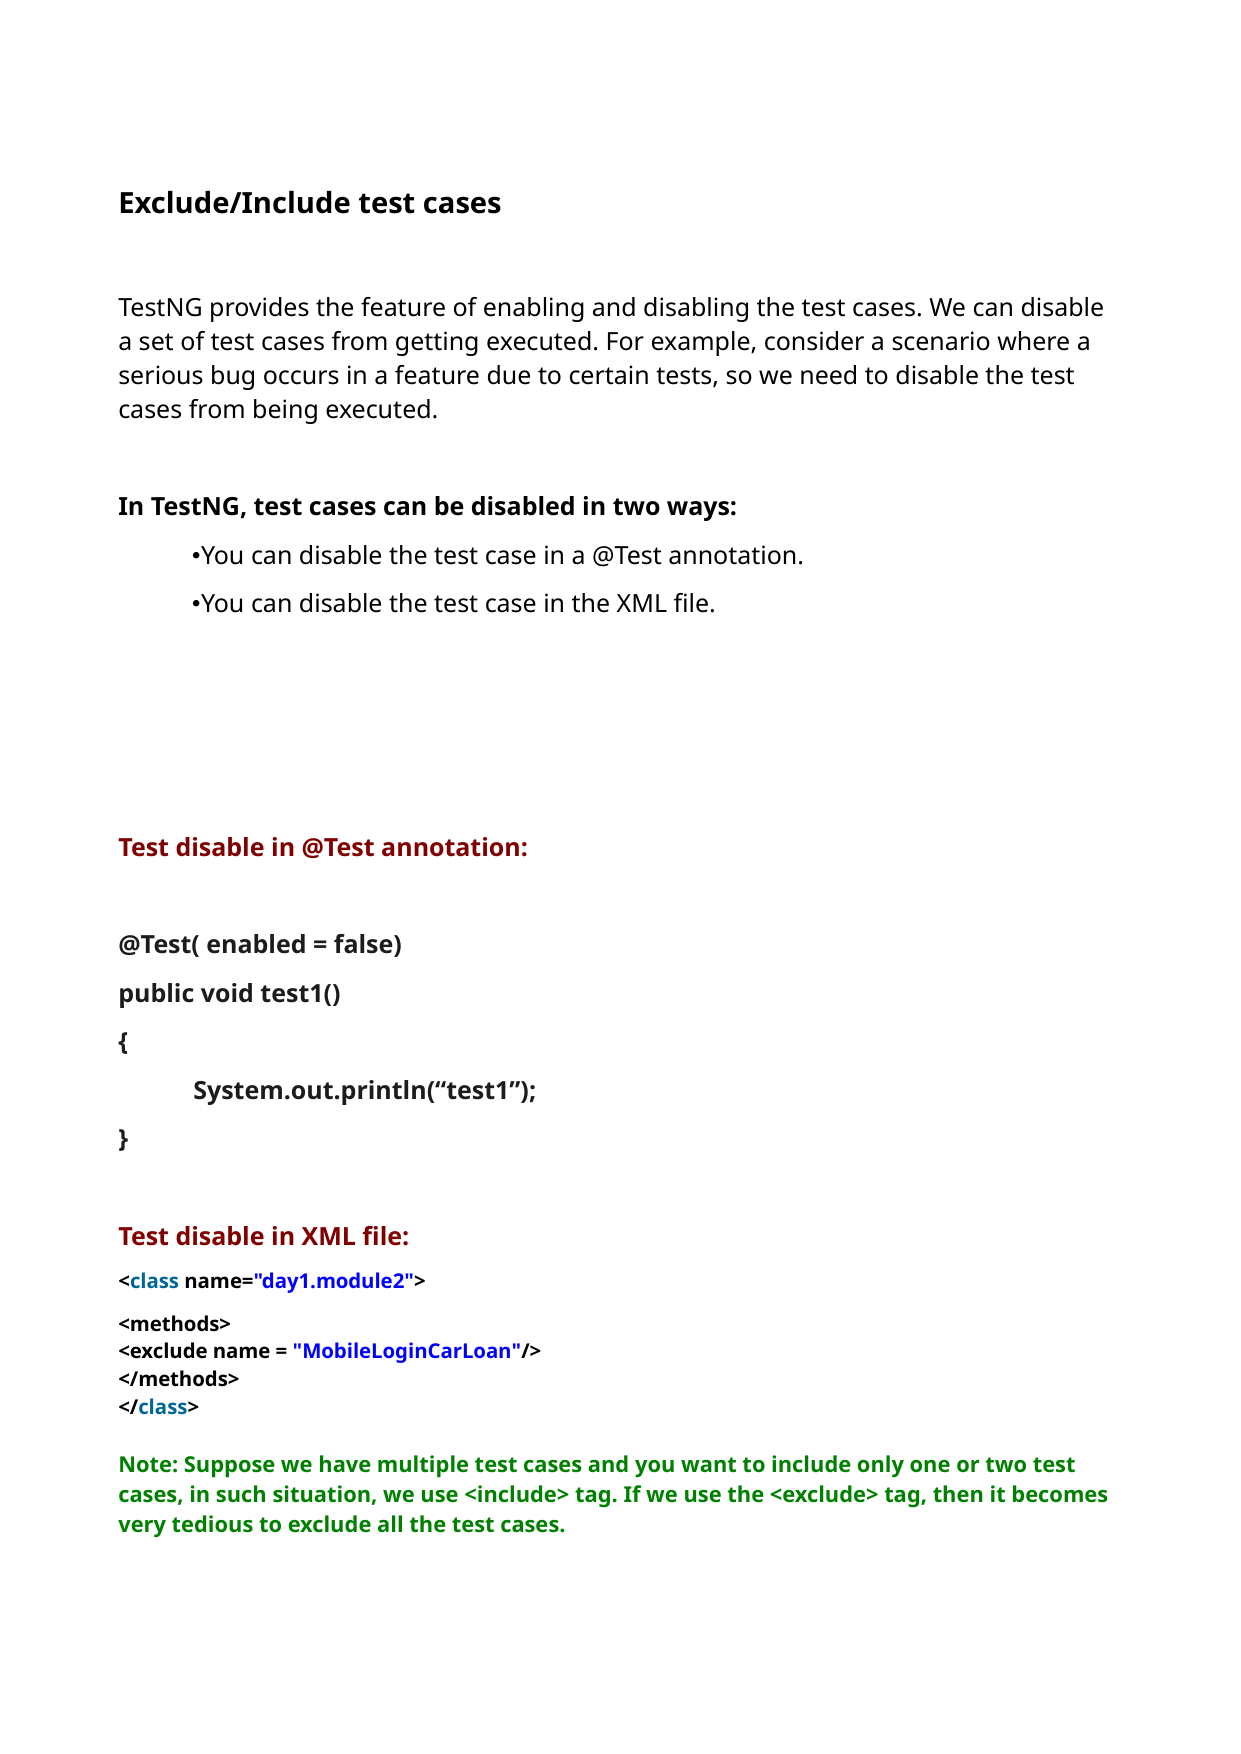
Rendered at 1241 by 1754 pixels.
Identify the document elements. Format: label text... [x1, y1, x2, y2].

text } [118, 1121, 1122, 1155]
list </methods> [118, 1365, 1122, 1392]
subtitle Note: Suppose we have multiple test cases and you want to include only one or two test cases, in such situation, we use <include> tag. If we use the <exclude> tag, then it becomes very tedious to exclude all the test cases. [118, 1449, 1122, 1538]
text In TestNG, test cases can be disabled in two ways: [118, 489, 1122, 523]
list </class> [118, 1392, 1122, 1420]
text Test disable in @Test annotation: [118, 829, 1122, 863]
text System.out.println(“test1”); [118, 1072, 1122, 1107]
list You can disable the test case in the XML file. [118, 586, 1122, 620]
subtitle Exclude/Include test cases [118, 183, 1122, 222]
text { [118, 1024, 1122, 1058]
text @Test( enabled = false) [118, 927, 1122, 961]
text <class name="day1.module2"> [118, 1267, 1122, 1295]
text Test disable in XML file: [118, 1218, 1122, 1252]
list <methods> [118, 1309, 1122, 1337]
list You can disable the test case in a @Test annotation. [118, 537, 1122, 571]
text TestNG provides the feature of enabling and disabling the test cases. We can disable a set of test cases from getting executed. For example, consider a scenario where a serious bug occurs in a feature due to certain tests, so we need to disable the test cases from being executed. [118, 289, 1122, 426]
text public void test1() [118, 975, 1122, 1009]
list <exclude name = "MobileLoginCarLoan"/> [118, 1337, 1122, 1365]
